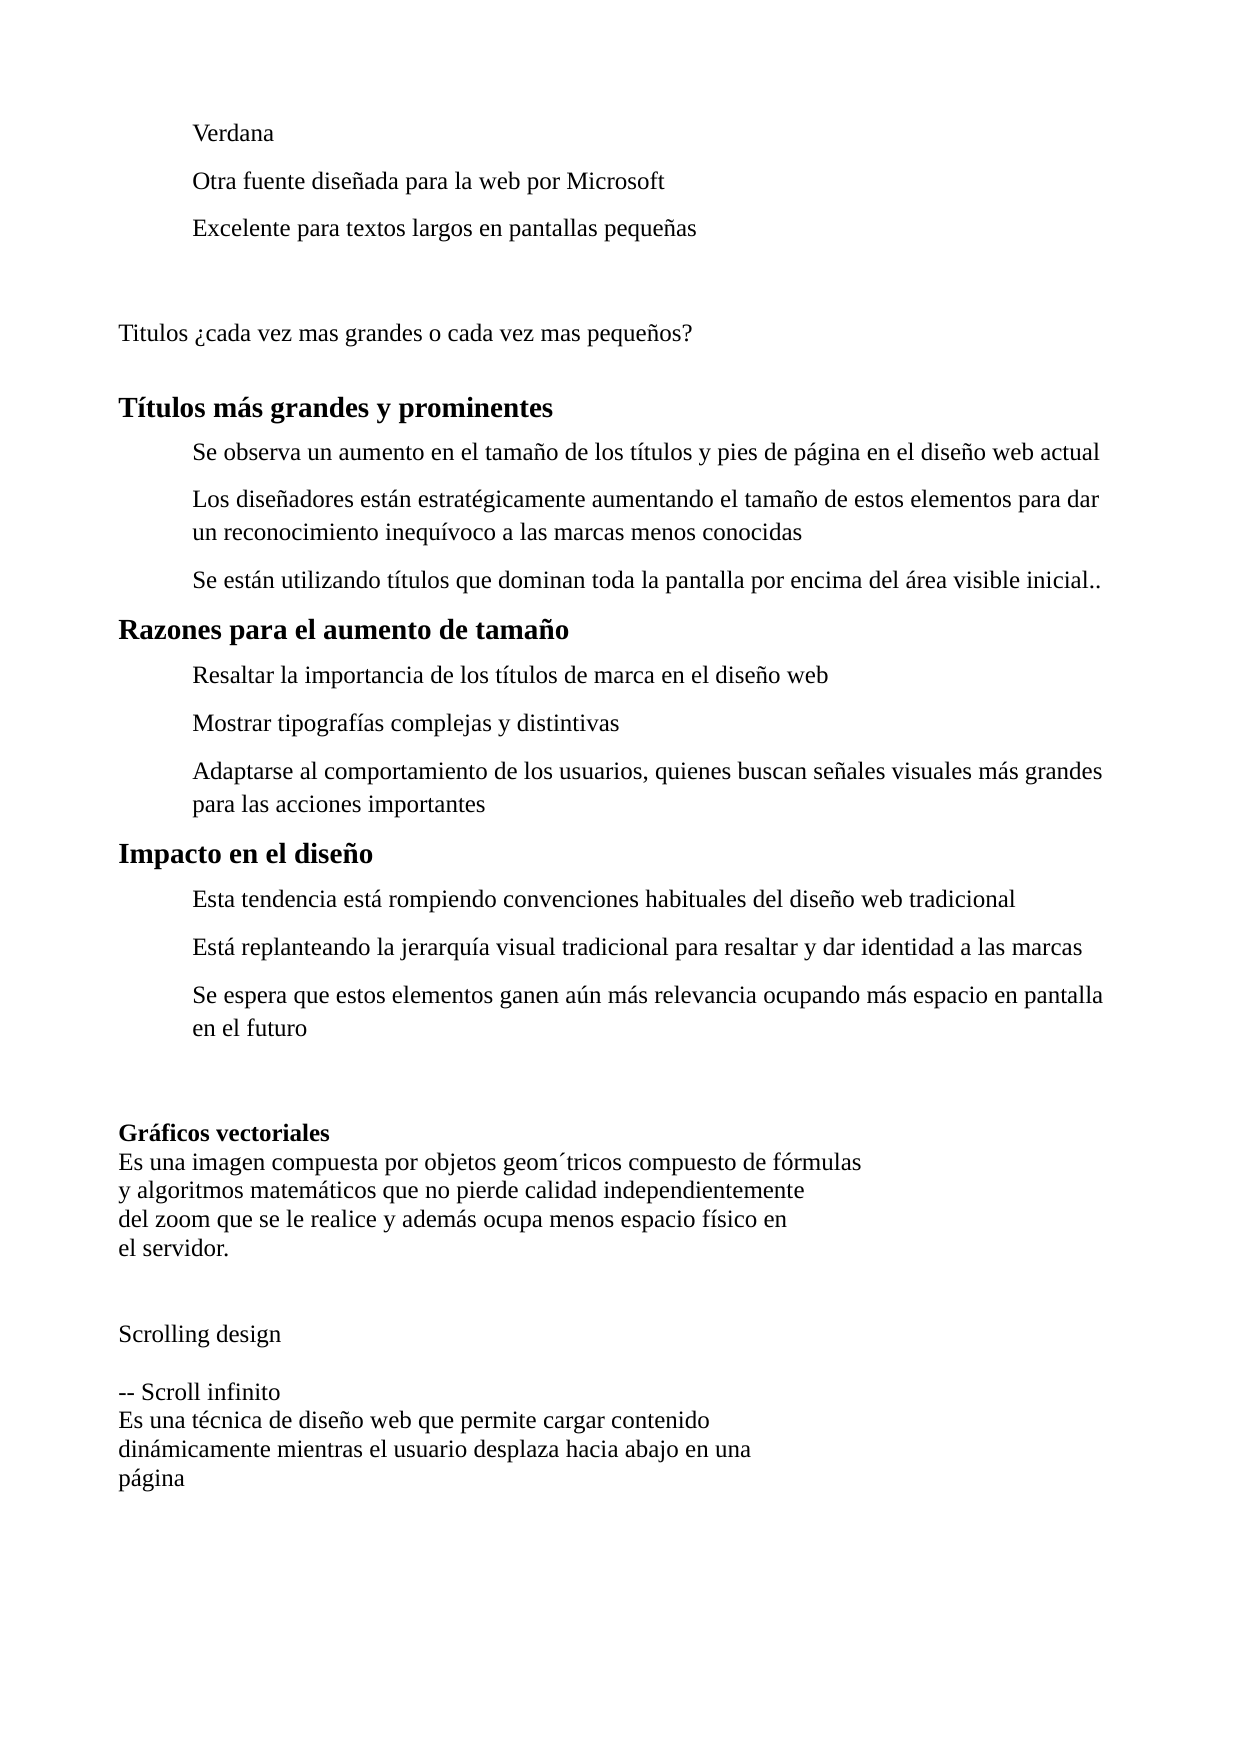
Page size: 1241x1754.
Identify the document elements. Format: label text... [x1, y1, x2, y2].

text Titulos ¿cada vez mas grandes o cada vez mas pequeños? [118, 318, 1122, 347]
list Los diseñadores están estratégicamente aumentando el tamaño de estos elementos para dar un reconocimiento inequívoco a las marcas menos conocidas [162, 484, 1122, 546]
list Otra fuente diseñada para la web por Microsoft [162, 166, 1122, 194]
list Está replanteando la jerarquía visual tradicional para resaltar y dar identidad a las marcas [162, 932, 1122, 961]
subtitle Razones para el aumento de tamaño [118, 612, 1122, 646]
list Se observa un aumento en el tamaño de los títulos y pies de página en el diseño web actual [162, 437, 1122, 465]
text Gráficos vectoriales Es una imagen compuesta por objetos geom´tricos compuesto de fórmulas y algoritmos matemáticos que no pierde calidad independientemente del zoom que se le realice y además ocupa menos espacio físico en el servidor. [118, 1118, 1122, 1290]
subtitle Títulos más grandes y prominentes [118, 391, 1122, 424]
list Esta tendencia está rompiendo convenciones habituales del diseño web tradicional [162, 884, 1122, 913]
list Resaltar la importancia de los títulos de marca en el diseño web [162, 661, 1122, 689]
list Se están utilizando títulos que dominan toda la pantalla por encima del área visible inicial.. [162, 565, 1122, 593]
list Mostrar tipografías complejas y distintivas [162, 708, 1122, 737]
list Adaptarse al comportamiento de los usuarios, quienes buscan señales visuales más grandes para las acciones importantes [162, 756, 1122, 817]
list Verdana [162, 118, 1122, 147]
list Excelente para textos largos en pantallas pequeñas [162, 213, 1122, 242]
text Scrolling design [118, 1319, 1122, 1348]
subtitle Impacto en el diseño [118, 836, 1122, 870]
text -- Scroll infinito [118, 1377, 1122, 1405]
list Se espera que estos elementos ganen aún más relevancia ocupando más espacio en pantalla en el futuro [162, 980, 1122, 1041]
text Es una técnica de diseño web que permite cargar contenido dinámicamente mientras el usuario desplaza hacia abajo en una página [118, 1405, 1122, 1492]
